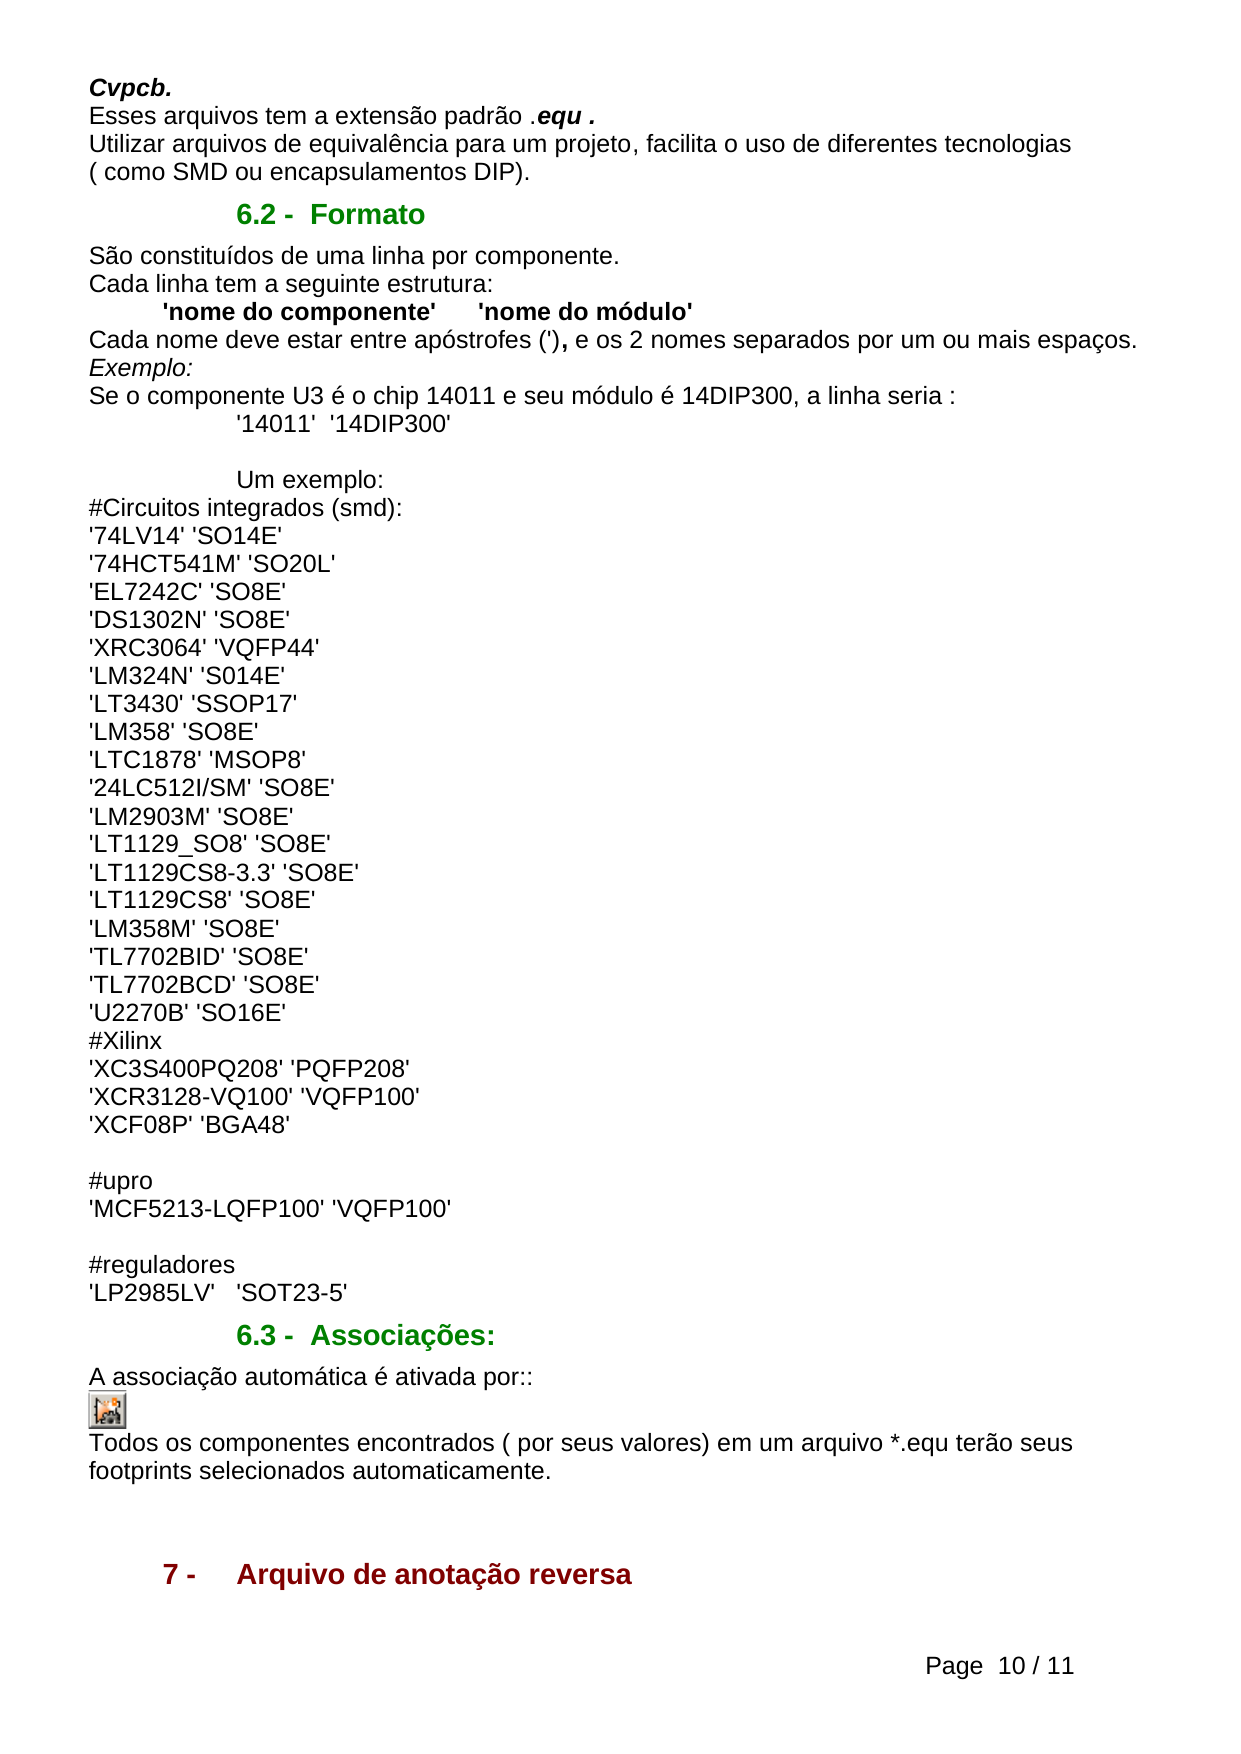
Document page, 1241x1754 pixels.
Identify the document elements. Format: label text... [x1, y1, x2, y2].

text 'LM2903M' 'SO8E' [88, 802, 1152, 830]
text #Circuitos integrados (smd): [88, 494, 1152, 522]
text 'nome do componente' 'nome do módulo' [162, 298, 1152, 326]
subtitle Formato [162, 198, 1152, 230]
text 'LM324N' 'S014E' [88, 662, 1152, 690]
text 'XC3S400PQ208' 'PQFP208' [88, 1054, 1152, 1083]
text 'LT1129_SO8' 'SO8E' [88, 830, 1152, 858]
text #upro [88, 1167, 1152, 1195]
text 'XCR3128-VQ100' 'VQFP100' [88, 1083, 1152, 1111]
text 'TL7702BID' 'SO8E' [88, 942, 1152, 971]
text 'LT3430' 'SSOP17' [88, 690, 1152, 718]
text 'LT1129CS8-3.3' 'SO8E' [88, 858, 1152, 886]
subtitle Associações: [162, 1318, 1152, 1351]
text 'XRC3064' 'VQFP44' [88, 634, 1152, 662]
text Utilizar arquivos de equivalência para um projeto, facilita o uso de diferentes tecnologias ( como SMD ou encapsulamentos DIP). [88, 130, 1152, 186]
text 'LM358M' 'SO8E' [88, 914, 1152, 942]
text '74HCT541M' 'SO20L' [88, 550, 1152, 578]
text Cada nome deve estar entre apóstrofes ('), e os 2 nomes separados por um ou mais espaços. [88, 326, 1152, 354]
text Todos os componentes encontrados ( por seus valores) em um arquivo *.equ terão seus footprints selecionados automaticamente. [88, 1428, 1152, 1484]
picture [88, 1390, 127, 1429]
text '74LV14' 'SO14E' [88, 522, 1152, 550]
text 'DS1302N' 'SO8E' [88, 606, 1152, 634]
text 'MCF5213-LQFP100' 'VQFP100' [88, 1195, 1152, 1223]
text 'XCF08P' 'BGA48' [88, 1111, 1152, 1139]
text Exemplo: [88, 354, 1152, 382]
text '14011' '14DIP300' [236, 410, 1152, 438]
text 'LP2985LV' 'SOT23-5' [88, 1279, 1152, 1307]
text #Xilinx [88, 1027, 1152, 1054]
text 'LTC1878' 'MSOP8' [88, 746, 1152, 774]
text 'LM358' 'SO8E' [88, 718, 1152, 746]
text #reguladores [88, 1251, 1152, 1279]
text 'TL7702BCD' 'SO8E' [88, 971, 1152, 998]
text 'U2270B' 'SO16E' [88, 998, 1152, 1027]
text 'LT1129CS8' 'SO8E' [88, 886, 1152, 914]
text 'EL7242C' 'SO8E' [88, 578, 1152, 606]
text Esses arquivos tem a extensão padrão .equ . [88, 102, 1152, 130]
subtitle Arquivo de anotação reversa [88, 1558, 1152, 1591]
text Um exemplo: [236, 466, 1152, 494]
text A associação automática é ativada por:: [88, 1363, 1152, 1391]
text São constituídos de uma linha por componente. [88, 242, 1152, 270]
text '24LC512I/SM' 'SO8E' [88, 774, 1152, 802]
text Se o componente U3 é o chip 14011 e seu módulo é 14DIP300, a linha seria : [88, 382, 1152, 410]
text Cada linha tem a seguinte estrutura: [88, 270, 1152, 298]
